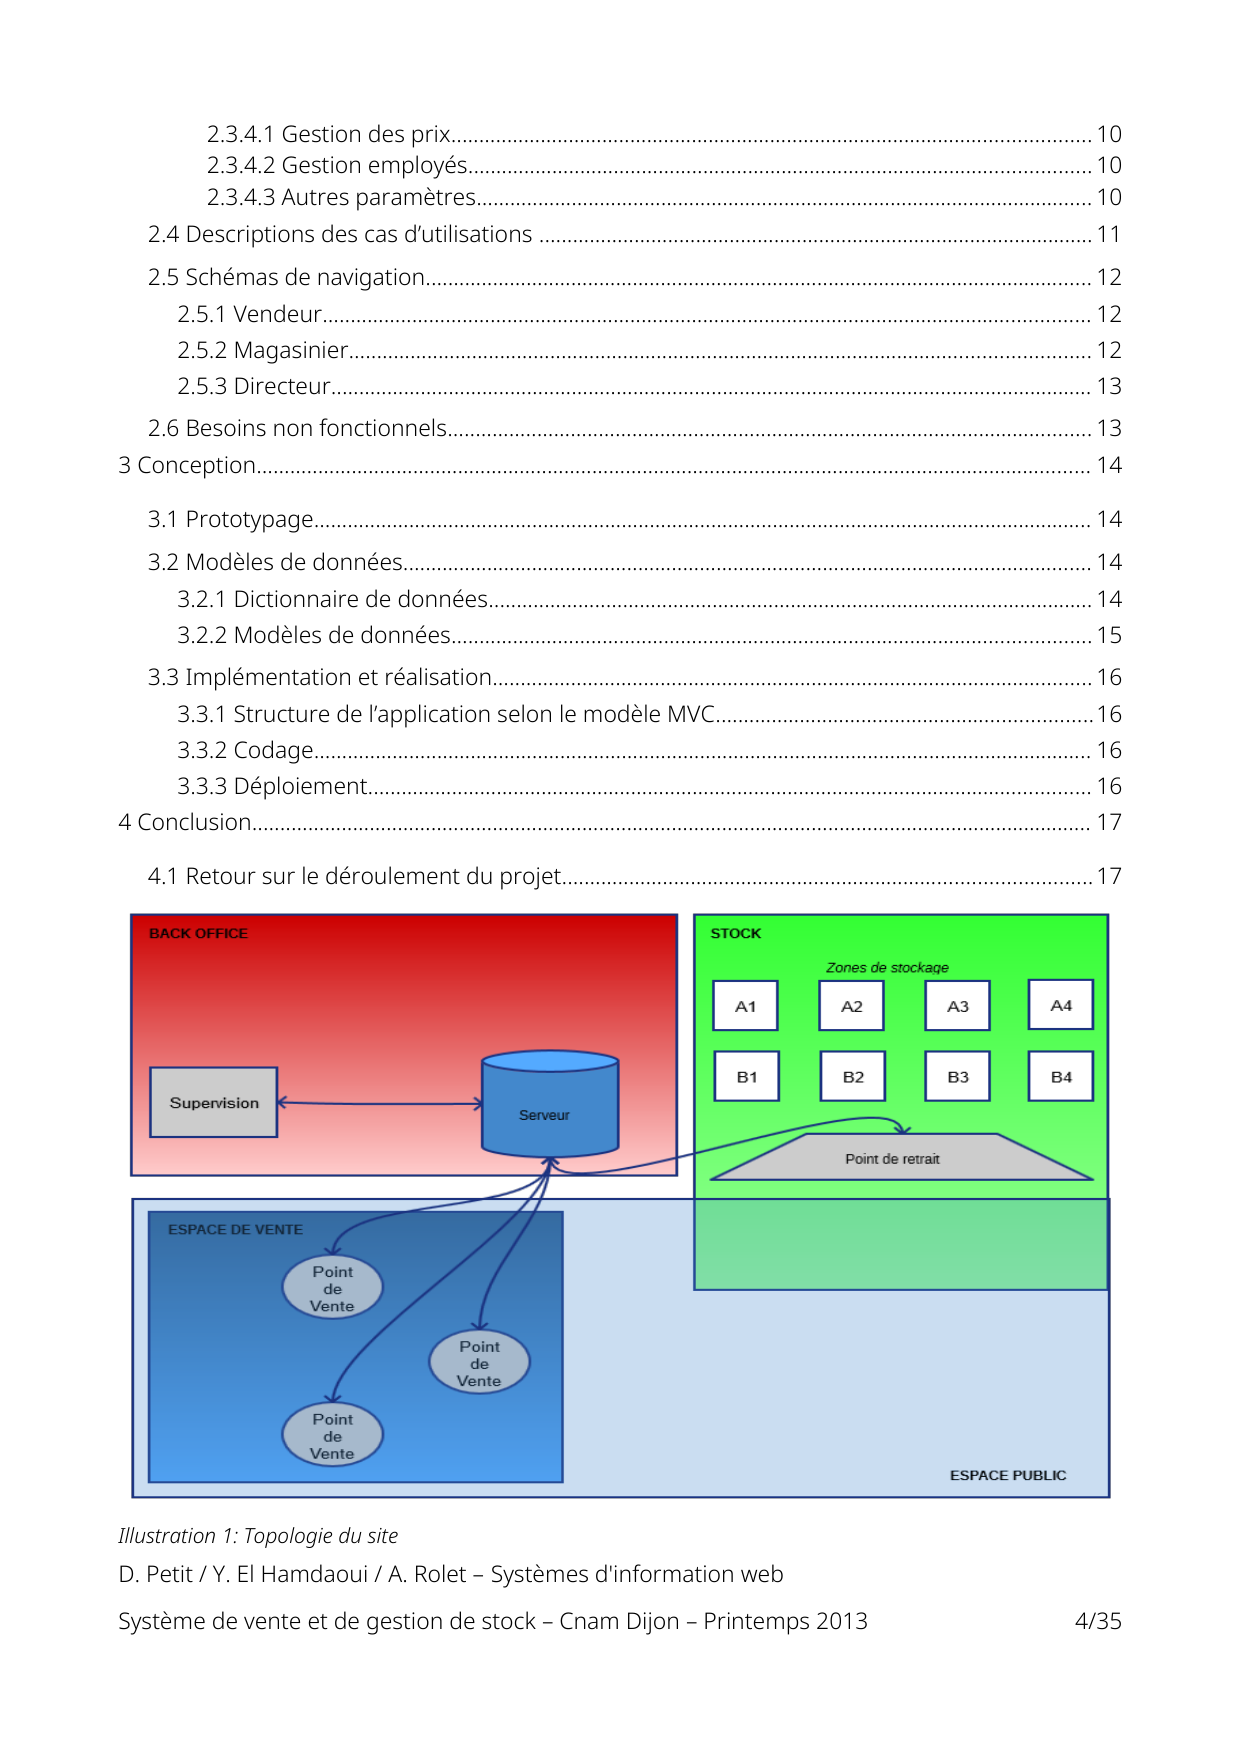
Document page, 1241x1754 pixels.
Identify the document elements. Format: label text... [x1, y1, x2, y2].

text 2.6 Besoins non fonctionnels 13 [148, 412, 1122, 443]
text 3.3.2 Codage 16 [177, 734, 1122, 765]
text 3.2.2 Modèles de données 15 [177, 619, 1122, 650]
text 4.1 Retour sur le déroulement du projet 17 [148, 860, 1122, 891]
text 3.1 Prototypage 14 [148, 503, 1122, 534]
text 2.3.4.3 Autres paramètres 10 [207, 181, 1122, 212]
text 3.3 Implémentation et réalisation 16 [148, 661, 1122, 692]
text 3 Conception 14 [118, 449, 1122, 480]
text 3.2.1 Dictionnaire de données 14 [177, 583, 1122, 614]
text 2.3.4.1 Gestion des prix 10 [207, 118, 1122, 149]
text 2.5.1 Vendeur 12 [177, 298, 1122, 329]
text 2.4 Descriptions des cas d’utilisations 11 [148, 218, 1122, 249]
text 2.3.4.2 Gestion employés 10 [207, 149, 1122, 181]
text 3.3.1 Structure de l’application selon le modèle MVC 16 [177, 698, 1122, 729]
text 4 Conclusion 17 [118, 806, 1122, 837]
picture [118, 904, 1123, 1508]
text 2.5.3 Directeur 13 [177, 370, 1122, 401]
text 3.2 Modèles de données 14 [148, 546, 1122, 577]
text 3.3.3 Déploiement 16 [177, 770, 1122, 801]
text 2.5.2 Magasinier 12 [177, 334, 1122, 365]
text Illustration 1: Topologie du site [118, 1508, 1122, 1550]
text 2.5 Schémas de navigation 12 [148, 261, 1122, 292]
